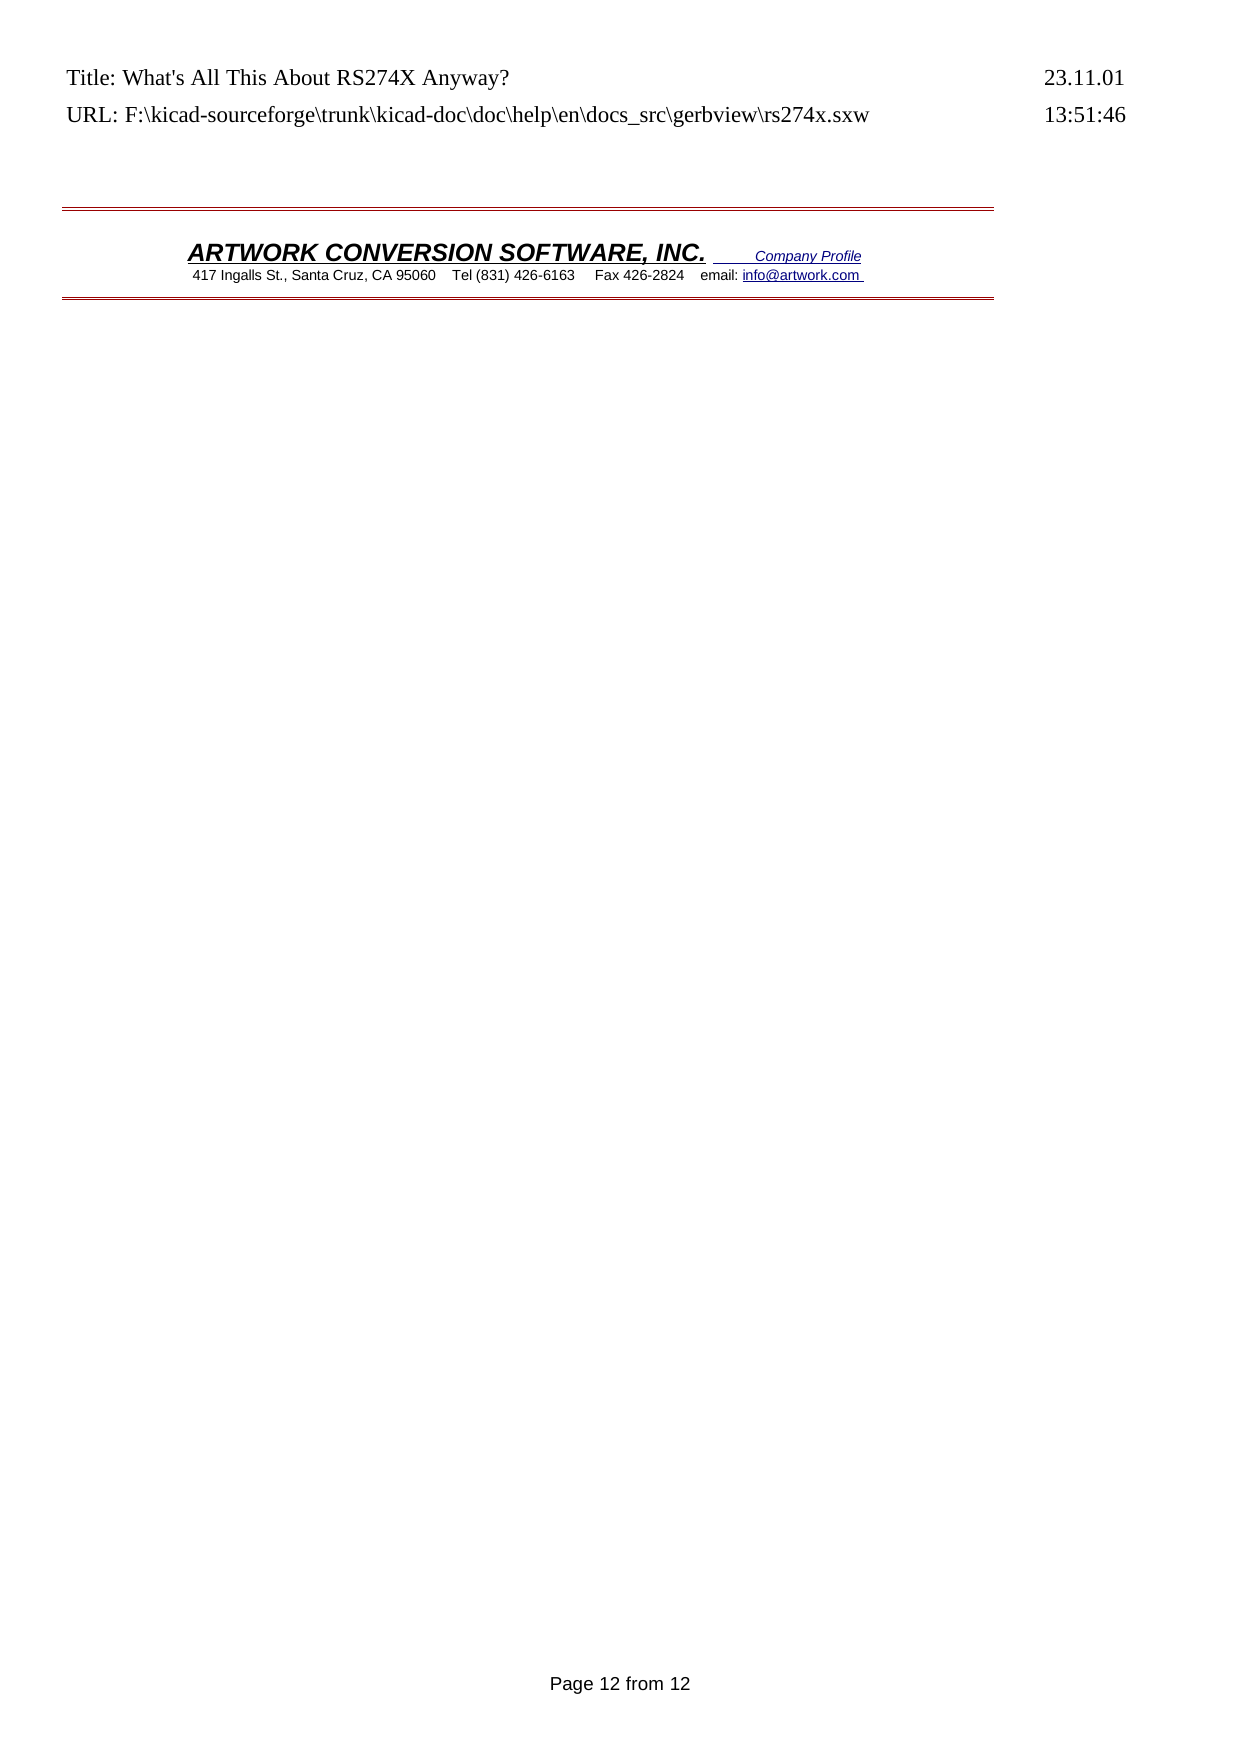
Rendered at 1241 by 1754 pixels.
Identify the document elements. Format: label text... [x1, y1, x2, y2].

table_header ARTWORK CONVERSION SOFTWARE, INC. Company Profile 417 Ingalls St., Santa Cruz, CA 95060 Tel (831) 426-6163 Fax 426-2824 email: info@artwork.com [59, 191, 997, 302]
